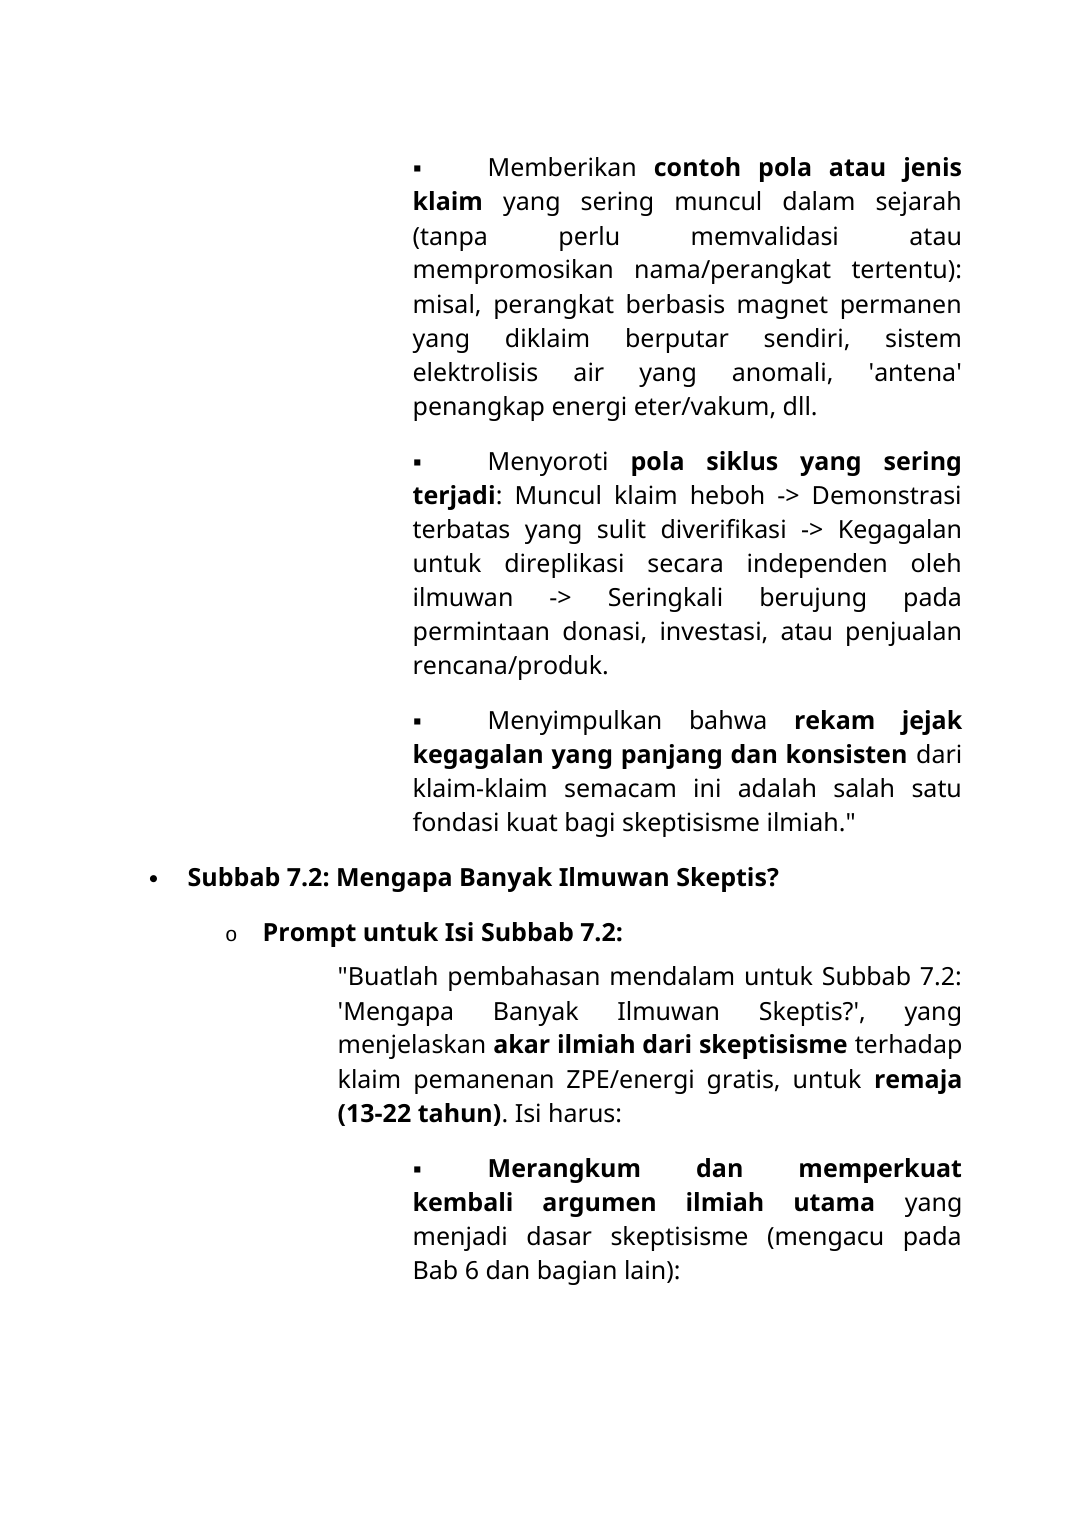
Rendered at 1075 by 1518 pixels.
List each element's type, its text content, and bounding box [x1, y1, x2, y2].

text "Buatlah pembahasan mendalam untuk Subbab 7.2: 'Mengapa Banyak Ilmuwan Skeptis?', yang menjelaskan akar ilmiah dari skeptisisme terhadap klaim pemanenan ZPE/energi gratis, untuk remaja (13-22 tahun). Isi harus: [337, 959, 962, 1129]
list Subbab 7.2: Mengapa Banyak Ilmuwan Skeptis? [150, 860, 962, 894]
list Memberikan contoh pola atau jenis klaim yang sering muncul dalam sejarah (tanpa perlu memvalidasi atau mempromosikan nama/perangkat tertentu): misal, perangkat berbasis magnet permanen yang diklaim berputar sendiri, sistem elektrolisis air yang anomali, 'antena' penangkap energi eter/vakum, dll. [412, 150, 962, 422]
list Menyimpulkan bahwa rekam jejak kegagalan yang panjang dan konsisten dari klaim-klaim semacam ini adalah salah satu fondasi kuat bagi skeptisisme ilmiah." [412, 703, 962, 839]
list Merangkum dan memperkuat kembali argumen ilmiah utama yang menjadi dasar skeptisisme (mengacu pada Bab 6 dan bagian lain): [412, 1150, 962, 1286]
list Menyoroti pola siklus yang sering terjadi: Muncul klaim heboh -> Demonstrasi terbatas yang sulit diverifikasi -> Kegagalan untuk direplikasi secara independen oleh ilmuwan -> Seringkali berujung pada permintaan donasi, investasi, atau penjualan rencana/produk. [412, 443, 962, 682]
list Prompt untuk Isi Subbab 7.2: [225, 914, 962, 949]
